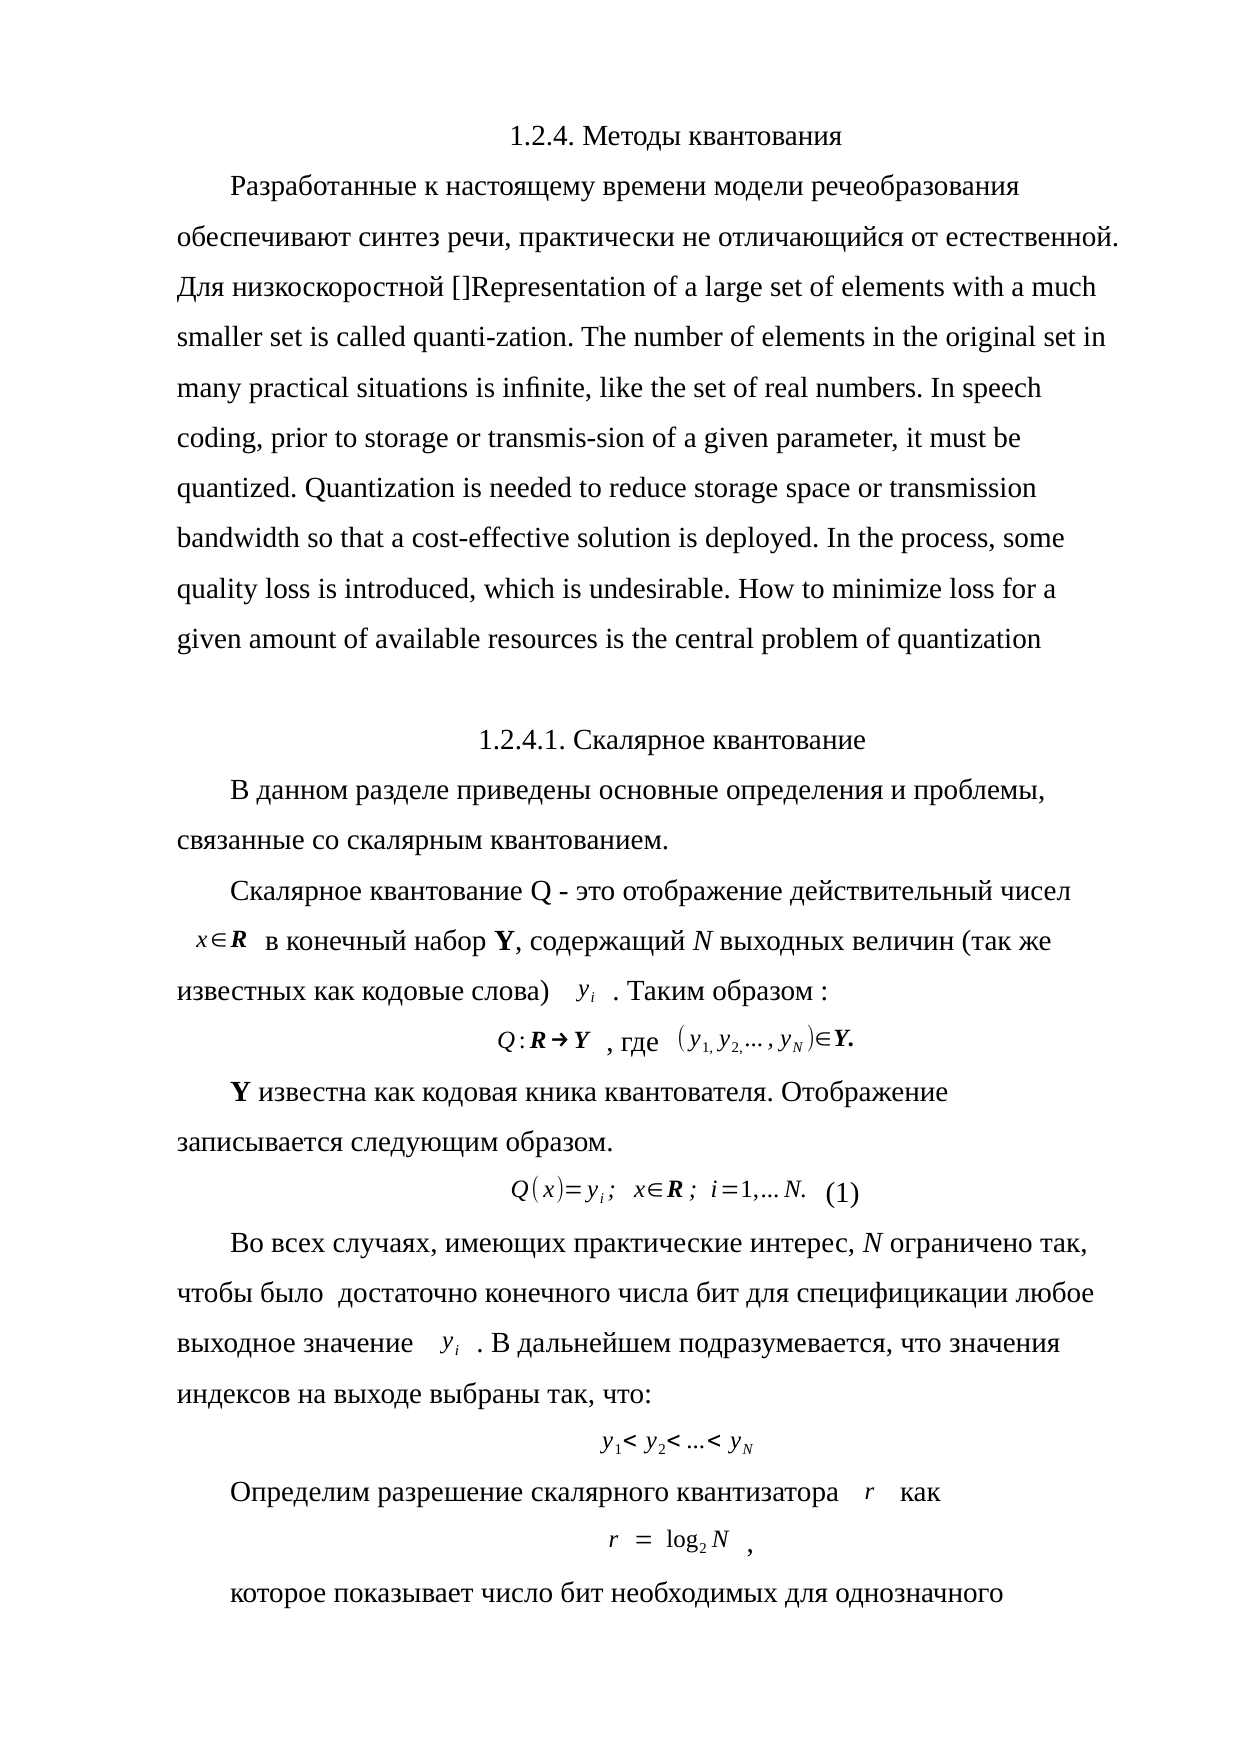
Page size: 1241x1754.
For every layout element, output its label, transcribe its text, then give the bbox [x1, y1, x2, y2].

text которое показывает число бит необходимых для однозначного [177, 1575, 1122, 1608]
text 1.2.4.1. Скалярное квантование [177, 722, 1122, 755]
text (1) [177, 1175, 1122, 1208]
text Скалярное квантование Q - это отображение действительный чисел в конечный набор Y, содержащий N выходных величин (так же известных как кодовые слова) . Таким образом : [177, 873, 1122, 1007]
text Y известна как кодовая кника квантователя. Отображение записывается следующим образом. [177, 1074, 1122, 1158]
text , где [177, 1024, 1122, 1057]
text Разработанные к настоящему времени модели речеобразования обеспечивают синтез речи, практически не отличающийся от естественной. Для низкоскоростной []Representation of a large set of elements with a much smaller set is called quanti-zation. The number of elements in the original set in many practical situations is inﬁnite, like the set of real numbers. In speech coding, prior to storage or transmis-sion of a given parameter, it must be quantized. Quantization is needed to reduce storage space or transmission bandwidth so that a cost-effective solution is deployed. In the process, some quality loss is introduced, which is undesirable. How to minimize loss for a given amount of available resources is the central problem of quantization [177, 168, 1122, 655]
text Определим разрешение скалярного квантизатора как [177, 1474, 1122, 1508]
text , [177, 1525, 1122, 1558]
text В данном разделе приведены основные определения и проблемы, связанные со скалярным квантованием. [177, 772, 1122, 856]
text 1.2.4. Методы квантования [177, 118, 1122, 152]
text Во всех случаях, имеющих практические интерес, N ограничено так, чтобы было достаточно конечного числа бит для специфицикации любое выходное значение . В дальнейшем подразумевается, что значения индексов на выходе выбраны так, что: [177, 1225, 1122, 1409]
